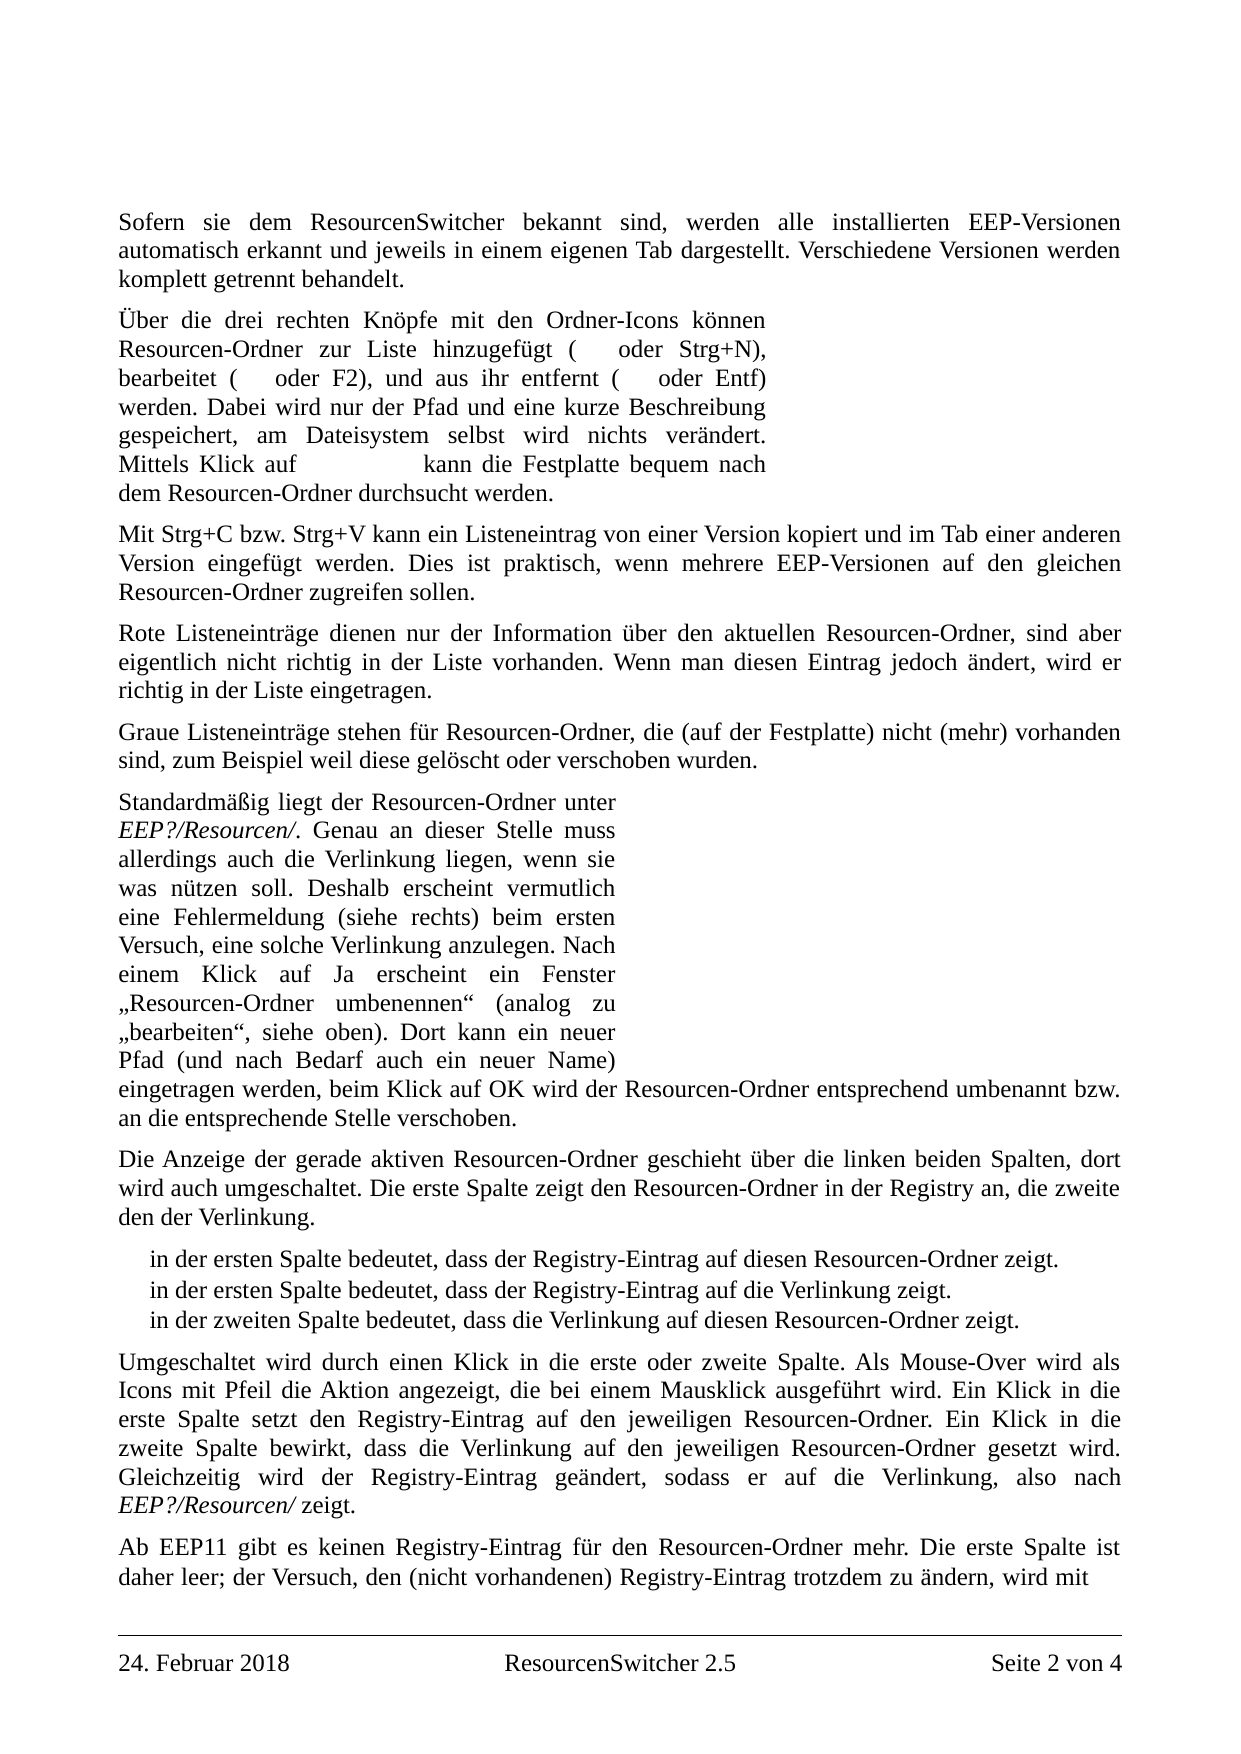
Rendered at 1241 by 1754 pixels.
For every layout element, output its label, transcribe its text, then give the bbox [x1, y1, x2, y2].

text Mit Strg+C bzw. Strg+V kann ein Listeneintrag von einer Version kopiert und im Tab einer anderen Version eingefügt werden. Dies ist praktisch, wenn mehrere EEP-Versionen auf den gleichen Resourcen-Ordner zugreifen sollen. [118, 519, 1122, 605]
text Die Anzeige der gerade aktiven Resourcen-Ordner geschieht über die linken beiden Spalten, dort wird auch umgeschaltet. Die erste Spalte zeigt den Resourcen-Ordner in der Registry an, die zweite den der Verlinkung. [118, 1144, 1122, 1230]
text Graue Listeneinträge stehen für Resourcen-Ordner, die (auf der Festplatte) nicht (mehr) vorhanden sind, zum Beispiel weil diese gelöscht oder verschoben wurden. [118, 717, 1122, 774]
text Über die drei rechten Knöpfe mit den Ordner-Icons können Resourcen-Ordner zur Liste hinzugefügt ( oder Strg+N), bearbeitet ( oder F2), und aus ihr entfernt ( oder Entf) werden. Dabei wird nur der Pfad und eine kurze Beschreibung gespeichert, am Dateisystem selbst wird nichts verändert. Mittels Klick auf kann die Festplatte bequem nach dem Resourcen-Ordner durchsucht werden. [118, 305, 1122, 507]
text in der ersten Spalte bedeutet, dass der Registry-Eintrag auf die Verlinkung zeigt. [118, 1273, 1122, 1304]
text Rote Listeneinträge dienen nur der Information über den aktuellen Resourcen-Ordner, sind aber eigentlich nicht richtig in der Liste vorhanden. Wenn man diesen Eintrag jedoch ändert, wird er richtig in der Liste eingetragen. [118, 618, 1122, 704]
text Standardmäßig liegt der Resourcen-Ordner unter EEP?/Resourcen/. Genau an dieser Stelle muss allerdings auch die Verlinkung liegen, wenn sie was nützen soll. Deshalb erscheint vermutlich eine Fehlermeldung (siehe rechts) beim ersten Versuch, eine solche Verlinkung anzulegen. Nach einem Klick auf Ja erscheint ein Fenster „Resourcen-Ordner umbenennen“ (analog zu „bearbeiten“, siehe oben). Dort kann ein neuer Pfad (und nach Bedarf auch ein neuer Name) eingetragen werden, beim Klick auf OK wird der Resourcen-Ordner entsprechend umbenannt bzw. an die entsprechende Stelle verschoben. [118, 787, 1122, 1132]
text Ab EEP11 gibt es keinen Registry-Eintrag für den Resourcen-Ordner mehr. Die erste Spalte ist daher leer; der Versuch, den (nicht vorhandenen) Registry-Eintrag trotzdem zu ändern, wird mit [118, 1532, 1122, 1591]
text Sofern sie dem ResourcenSwitcher bekannt sind, werden alle installierten EEP-Versionen automatisch erkannt und jeweils in einem eigenen Tab dargestellt. Verschiedene Versionen werden komplett getrennt behandelt. [118, 207, 1122, 293]
text in der zweiten Spalte bedeutet, dass die Verlinkung auf diesen Resourcen-Ordner zeigt. [118, 1304, 1122, 1334]
text Umgeschaltet wird durch einen Klick in die erste oder zweite Spalte. Als Mouse-Over wird als Icons mit Pfeil die Aktion angezeigt, die bei einem Mausklick ausgeführt wird. Ein Klick in die erste Spalte setzt den Registry-Eintrag auf den jeweiligen Resourcen-Ordner. Ein Klick in die zweite Spalte bewirkt, dass die Verlinkung auf den jeweiligen Resourcen-Ordner gesetzt wird. Gleichzeitig wird der Registry-Eintrag geändert, sodass er auf die Verlinkung, also nach EEP?/Resourcen/ zeigt. [118, 1347, 1122, 1519]
text in der ersten Spalte bedeutet, dass der Registry-Eintrag auf diesen Resourcen-Ordner zeigt. [118, 1243, 1122, 1273]
